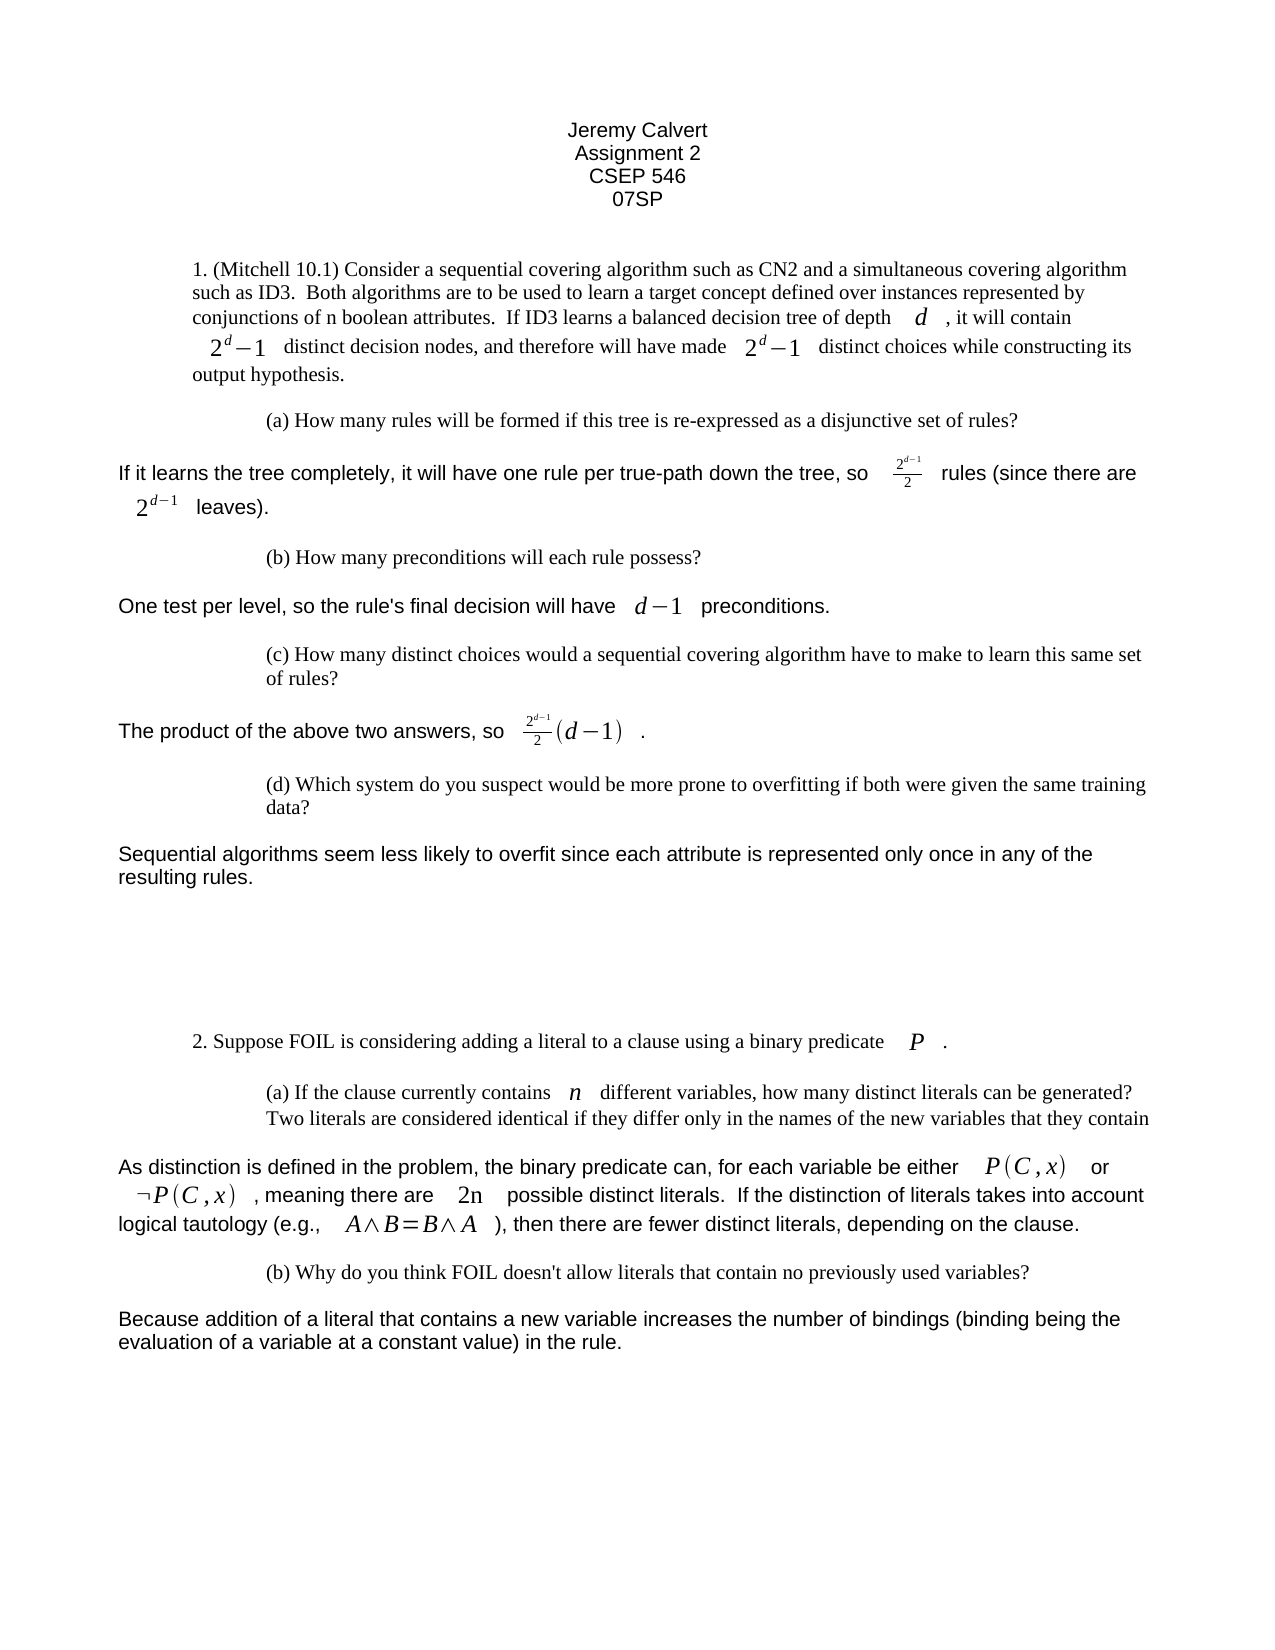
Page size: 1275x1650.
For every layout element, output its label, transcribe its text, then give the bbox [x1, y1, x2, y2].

text Sequential algorithms seem less likely to overfit since each attribute is represented only once in any of the resulting rules. [118, 842, 1157, 889]
text (a) If the clause currently containsdifferent variables, how many distinct literals can be generated? Two literals are considered identical if they differ only in the names of the new variables that they contain [266, 1079, 1157, 1129]
text Because addition of a literal that contains a new variable increases the number of bindings (binding being the evaluation of a variable at a constant value) in the rule. [118, 1307, 1157, 1354]
text 1. (Mitchell 10.1) Consider a sequential covering algorithm such as CN2 and a simultaneous covering algorithm such as ID3. Both algorithms are to be used to learn a target concept defined over instances represented by conjunctions of n boolean attributes. If ID3 learns a balanced decision tree of depth , it will contain distinct decision nodes, and therefore will have madedistinct choices while constructing its output hypothesis. [192, 257, 1157, 386]
text (b) Why do you think FOIL doesn't allow literals that contain no previously used variables? [266, 1261, 1157, 1284]
text (a) How many rules will be formed if this tree is re-expressed as a disjunctive set of rules? [266, 409, 1157, 432]
text If it learns the tree completely, it will have one rule per true-path down the tree, so rules (since there are leaves). [118, 455, 1157, 523]
text As distinction is defined in the problem, the binary predicate can, for each variable be either or , meaning there are possible distinct literals. If the distinction of literals takes into account logical tautology (e.g., ), then there are fewer distinct literals, depending on the clause. [118, 1153, 1157, 1238]
text 07SP [118, 188, 1157, 211]
text (d) Which system do you suspect would be more prone to overfitting if both were given the same training data? [266, 773, 1157, 819]
text Assignment 2 [118, 141, 1157, 164]
text One test per level, so the rule's final decision will havepreconditions. [118, 592, 1157, 620]
text The product of the above two answers, so. [118, 713, 1157, 749]
text 2. Suppose FOIL is considering adding a literal to a clause using a binary predicate . [192, 1005, 1157, 1056]
text Jeremy Calvert [118, 118, 1157, 141]
text CSEP 546 [118, 164, 1157, 188]
text (c) How many distinct choices would a sequential covering algorithm have to make to learn this same set of rules? [266, 643, 1157, 689]
text (b) How many preconditions will each rule possess? [266, 546, 1157, 569]
